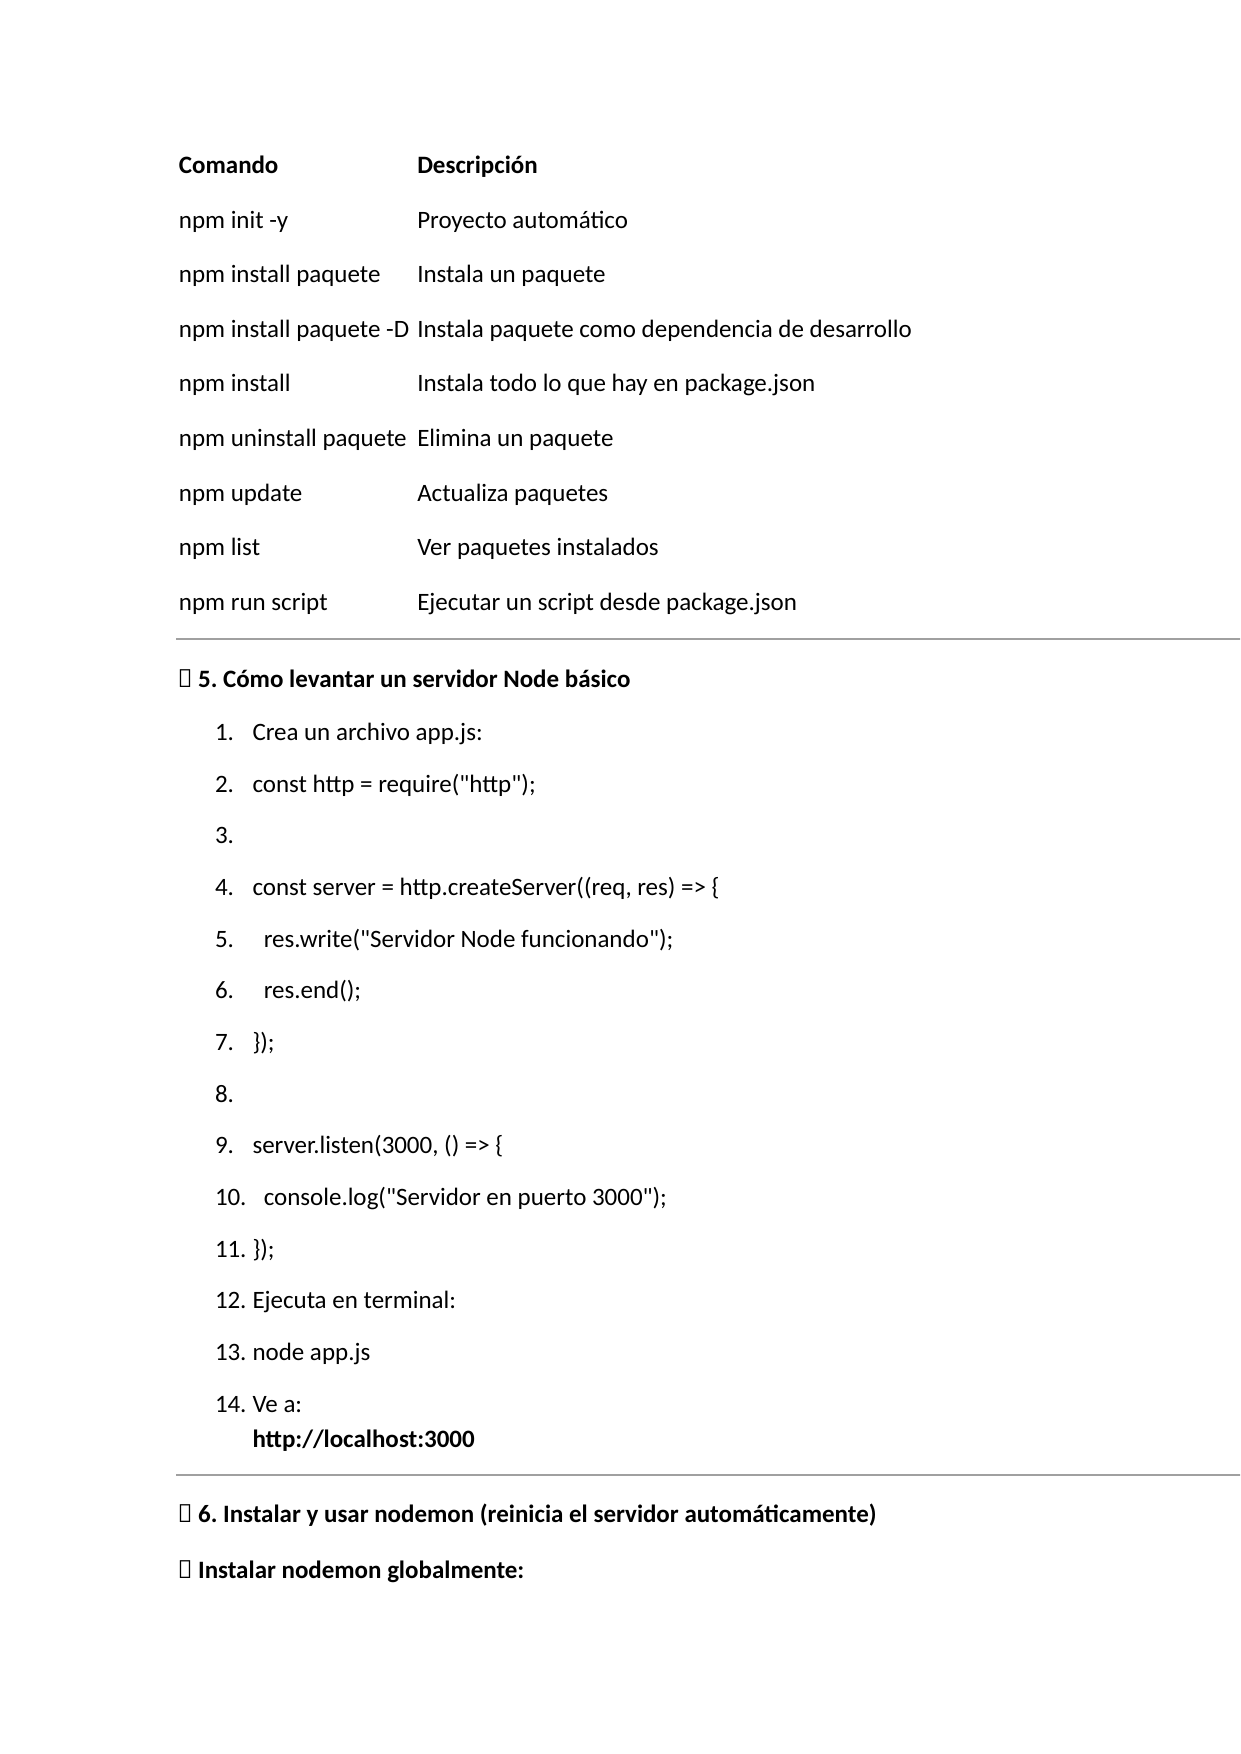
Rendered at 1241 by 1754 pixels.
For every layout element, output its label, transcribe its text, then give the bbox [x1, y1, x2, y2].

table_cell npm install paquete [177, 257, 415, 311]
table_cell npm install [177, 366, 415, 421]
list console.log("Servidor en puerto 3000"); [215, 1181, 1063, 1212]
table_cell npm list [177, 530, 415, 584]
table_cell npm install paquete -D [177, 311, 415, 366]
list server.listen(3000, () => { [215, 1129, 1063, 1160]
table_cell Elimina un paquete [415, 421, 918, 475]
table_cell Instala paquete como dependencia de desarrollo [415, 311, 918, 366]
list res.end(); [215, 974, 1063, 1005]
list Crea un archivo app.js: [215, 716, 1063, 747]
table_cell npm update [177, 475, 415, 530]
list Ejecuta en terminal: [215, 1284, 1063, 1315]
list }); [215, 1026, 1063, 1057]
list const http = require("http"); [215, 768, 1063, 798]
list Ve a: http://localhost:3000 [215, 1388, 1063, 1453]
table_cell Ver paquetes instalados [415, 530, 918, 584]
table_header Descripción [415, 148, 918, 202]
text ✅ 5. Cómo levantar un servidor Node básico [177, 660, 1063, 694]
list node app.js [215, 1336, 1063, 1367]
table_cell npm uninstall paquete [177, 421, 415, 475]
table_header Comando [177, 148, 415, 202]
table_cell Instala todo lo que hay en package.json [415, 366, 918, 421]
table_cell Proyecto automático [415, 202, 918, 257]
list }); [215, 1233, 1063, 1263]
text 📌 Instalar nodemon globalmente: [177, 1552, 1063, 1586]
table_cell npm run script [177, 584, 415, 638]
text ✅ 6. Instalar y usar nodemon (reinicia el servidor automáticamente) [177, 1496, 1063, 1530]
list const server = http.createServer((req, res) => { [215, 871, 1063, 902]
table_cell Actualiza paquetes [415, 475, 918, 530]
table_cell npm init -y [177, 202, 415, 257]
table_cell Instala un paquete [415, 257, 918, 311]
list res.write("Servidor Node funcionando"); [215, 923, 1063, 953]
table_cell Ejecutar un script desde package.json [415, 584, 918, 638]
